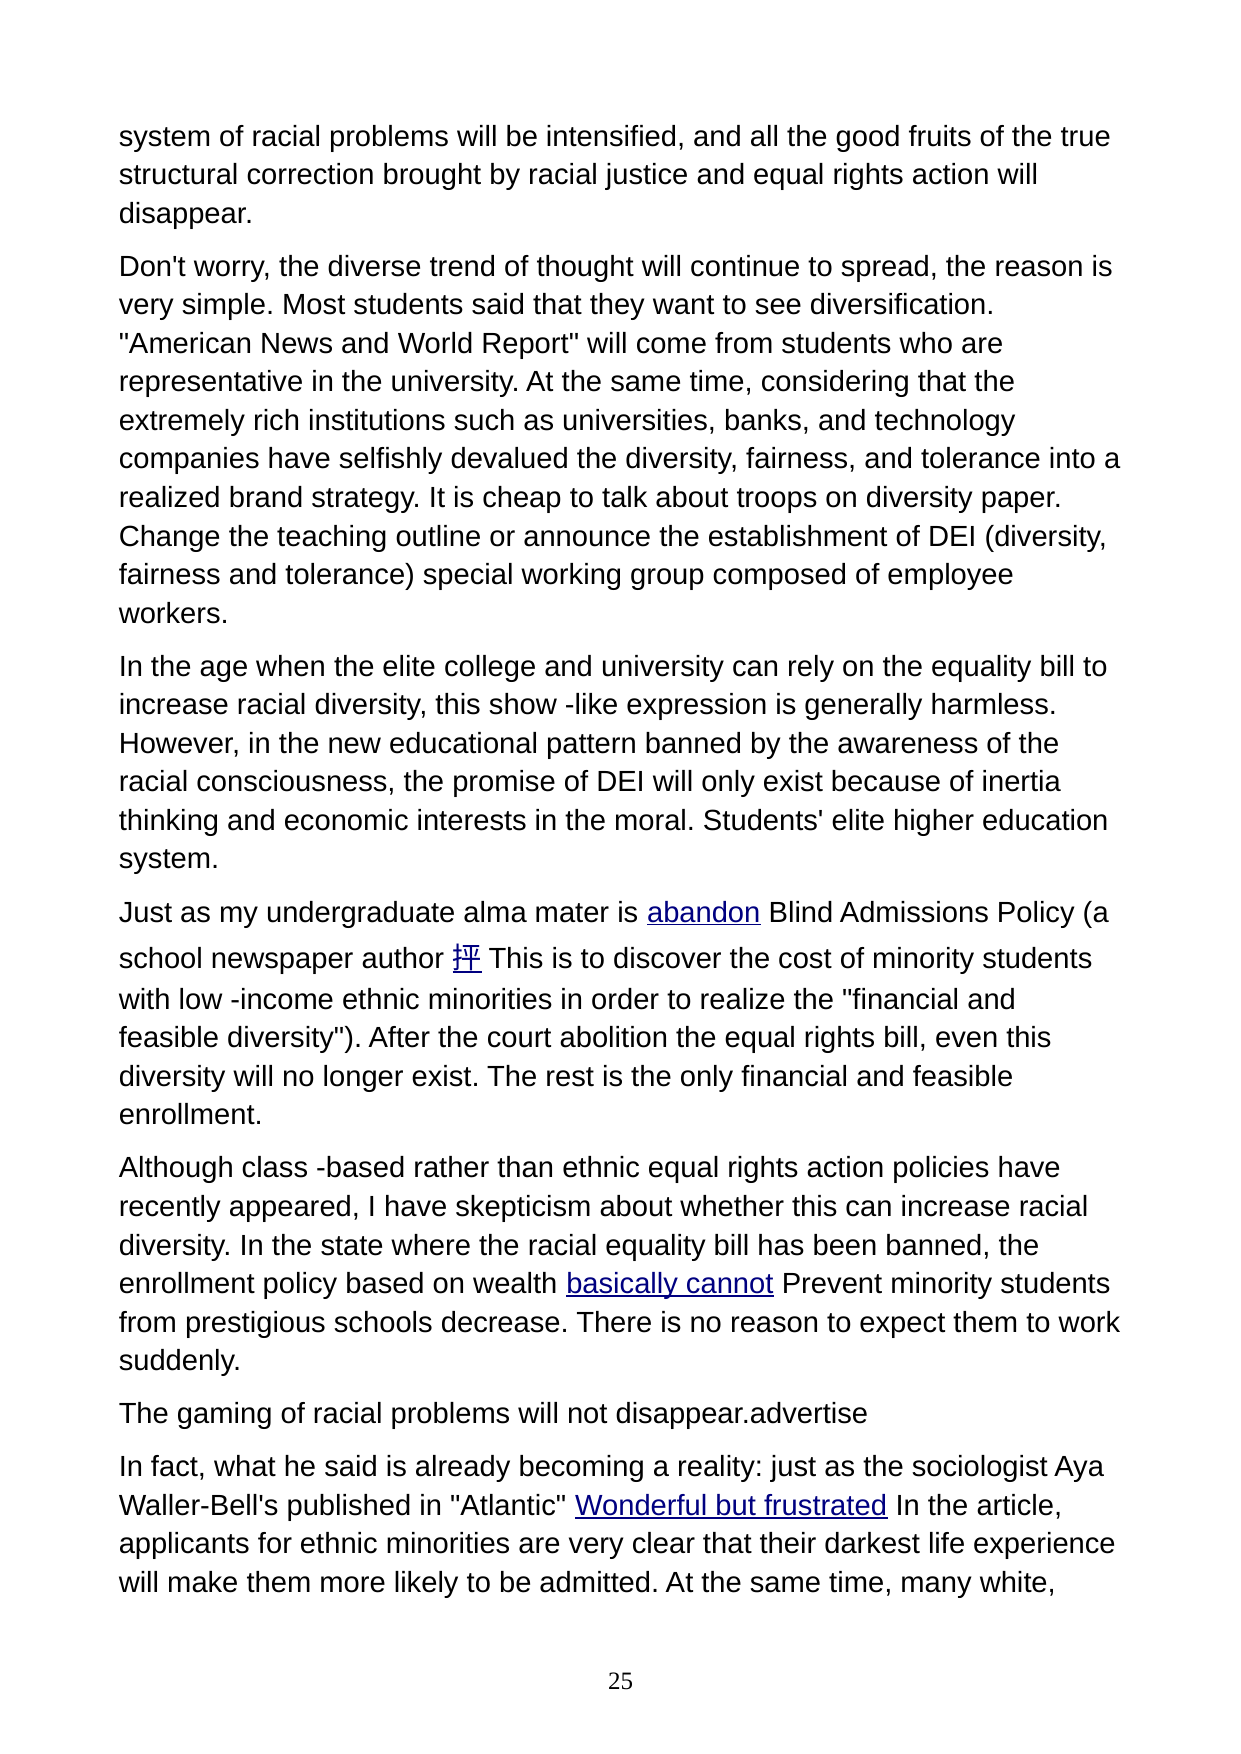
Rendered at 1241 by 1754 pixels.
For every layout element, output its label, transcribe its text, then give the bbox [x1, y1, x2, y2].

text Don't worry, the diverse trend of thought will continue to spread, the reason is very simple. Most students said that they want to see diversification. "American News and World Report" will come from students who are representative in the university. At the same time, considering that the extremely rich institutions such as universities, banks, and technology companies have selfishly devalued the diversity, fairness, and tolerance into a realized brand strategy. It is cheap to talk about troops on diversity paper. Change the teaching outline or announce the establishment of DEI (diversity, fairness and tolerance) special working group composed of employee workers. [118, 249, 1122, 629]
text system of racial problems will be intensified, and all the good fruits of the true structural correction brought by racial justice and equal rights action will disappear. [118, 118, 1122, 229]
text The gaming of racial problems will not disappear.advertise [118, 1396, 1122, 1430]
text In the age when the elite college and university can rely on the equality bill to increase racial diversity, this show -like expression is generally harmless. However, in the new educational pattern banned by the awareness of the racial consciousness, the promise of DEI will only exist because of inertia thinking and economic interests in the moral. Students' elite higher education system. [118, 649, 1122, 875]
text In fact, what he said is already becoming a reality: just as the sociologist Aya Waller-Bell's published in "Atlantic" Wonderful but frustrated In the article, applicants for ethnic minorities are very clear that their darkest life experience will make them more likely to be admitted. At the same time, many white, [118, 1449, 1122, 1598]
text Although class -based rather than ethnic equal rights action policies have recently appeared, I have skepticism about whether this can increase racial diversity. In the state where the racial equality bill has been banned, the enrollment policy based on wealth basically cannot Prevent minority students from prestigious schools decrease. There is no reason to expect them to work suddenly. [118, 1150, 1122, 1377]
text Just as my undergraduate alma mater is abandon Blind Admissions Policy (a school newspaper author 抨 This is to discover the cost of minority students with low -income ethnic minorities in order to realize the "financial and feasible diversity"). After the court abolition the equal rights bill, even this diversity will no longer exist. The rest is the only financial and feasible enrollment. [118, 894, 1122, 1131]
